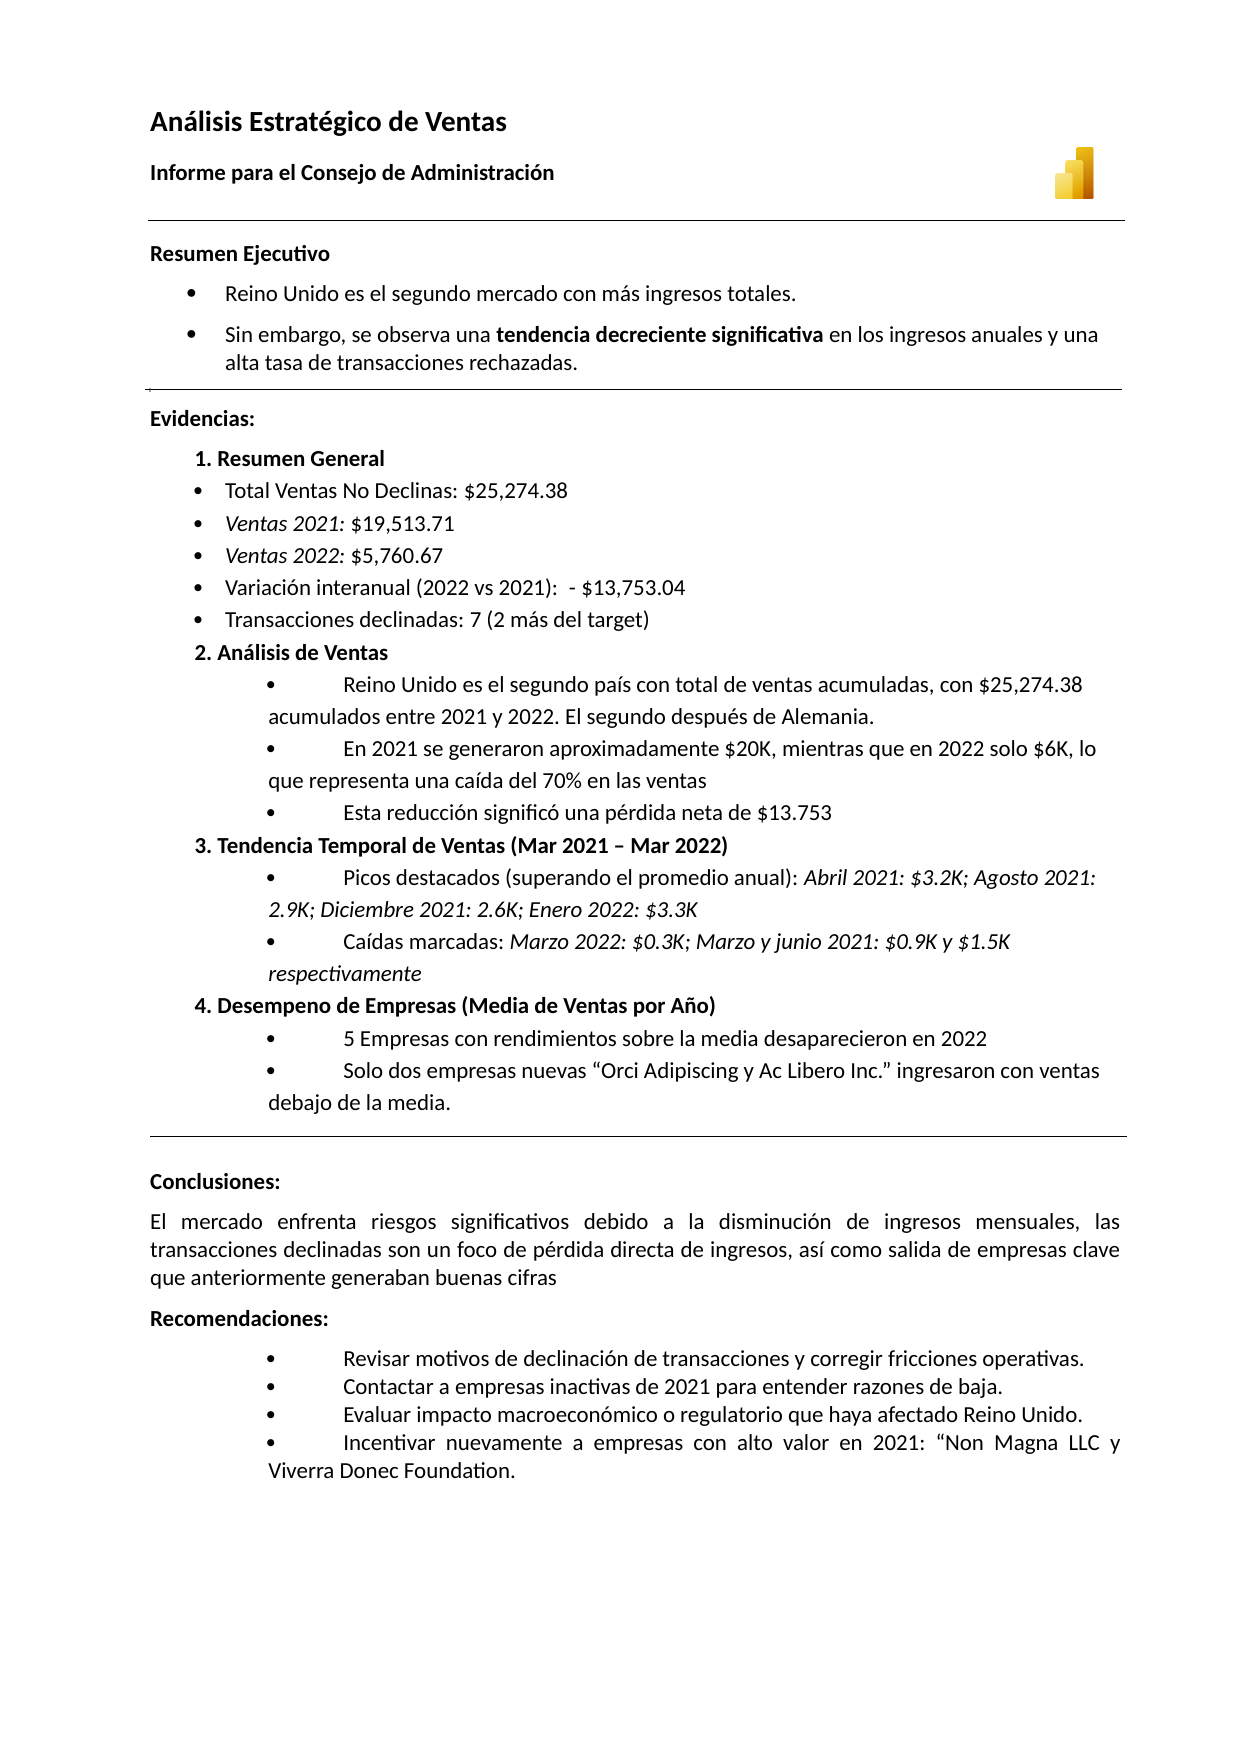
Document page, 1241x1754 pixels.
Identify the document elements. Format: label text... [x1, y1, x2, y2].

list Reino Unido es el segundo país con total de ventas acumuladas, con $25,274.38 acumulados entre 2021 y 2022. El segundo después de Alemania. [267, 670, 1122, 730]
list En 2021 se generaron aproximadamente $20K, mientras que en 2022 solo $6K, lo que representa una caída del 70% en las ventas [267, 734, 1122, 794]
list Total Ventas No Declinas: $25,274.38 [150, 477, 1122, 505]
text 1. Resumen General [150, 444, 1122, 472]
text Informe para el Consejo de Administración [150, 158, 1025, 186]
list Caídas marcadas: Marzo 2022: $0.3K; Marzo y junio 2021: $0.9K y $1.5K respectivamente [267, 927, 1122, 987]
list Incentivar nuevamente a empresas con alto valor en 2021: “Non Magna LLC y Viverra Donec Foundation. [267, 1428, 1122, 1484]
text Resumen Ejecutivo [150, 239, 1122, 267]
list Contactar a empresas inactivas de 2021 para entender razones de baja. [267, 1372, 1122, 1400]
list Esta reducción significó una pérdida neta de $13.753 [267, 798, 1122, 827]
list Evaluar impacto macroeconómico o regulatorio que haya afectado Reino Unido. [267, 1400, 1122, 1428]
list Picos destacados (superando el promedio anual): Abril 2021: $3.2K; Agosto 2021: 2.9K; Diciembre 2021: 2.6K; Enero 2022: $3.3K [267, 863, 1122, 923]
text Evidencias: [150, 404, 1122, 432]
list Solo dos empresas nuevas “Orci Adipiscing y Ac Libero Inc.” ingresaron con ventas debajo de la media. [267, 1056, 1122, 1116]
list Sin embargo, se observa una tendencia decreciente significativa en los ingresos anuales y una alta tasa de transacciones rechazadas. [187, 320, 1122, 376]
list 5 Empresas con rendimientos sobre la media desaparecieron en 2022 [267, 1024, 1122, 1052]
text Recomendaciones: [150, 1304, 1122, 1332]
list Variación interanual (2022 vs 2021): - $13,753.04 [150, 573, 1122, 601]
list Transacciones declinadas: 7 (2 más del target) [150, 605, 1122, 633]
text El mercado enfrenta riesgos significativos debido a la disminución de ingresos mensuales, las transacciones declinadas son un foco de pérdida directa de ingresos, así como salida de empresas clave que anteriormente generaban buenas cifras [150, 1207, 1122, 1291]
list Ventas 2022: $5,760.67 [150, 541, 1122, 569]
list Revisar motivos de declinación de transacciones y corregir fricciones operativas. [267, 1344, 1122, 1372]
list Reino Unido es el segundo mercado con más ingresos totales. [187, 279, 1122, 307]
text 2. Análisis de Ventas [150, 638, 1122, 666]
list Ventas 2021: $19,513.71 [150, 509, 1122, 537]
text Conclusiones: [150, 1167, 1122, 1195]
text 4. Desempeno de Empresas (Media de Ventas por Año) [150, 992, 1122, 1020]
text 3. Tendencia Temporal de Ventas (Mar 2021 – Mar 2022) [150, 831, 1122, 859]
text Análisis Estratégico de Ventas [150, 103, 1122, 139]
